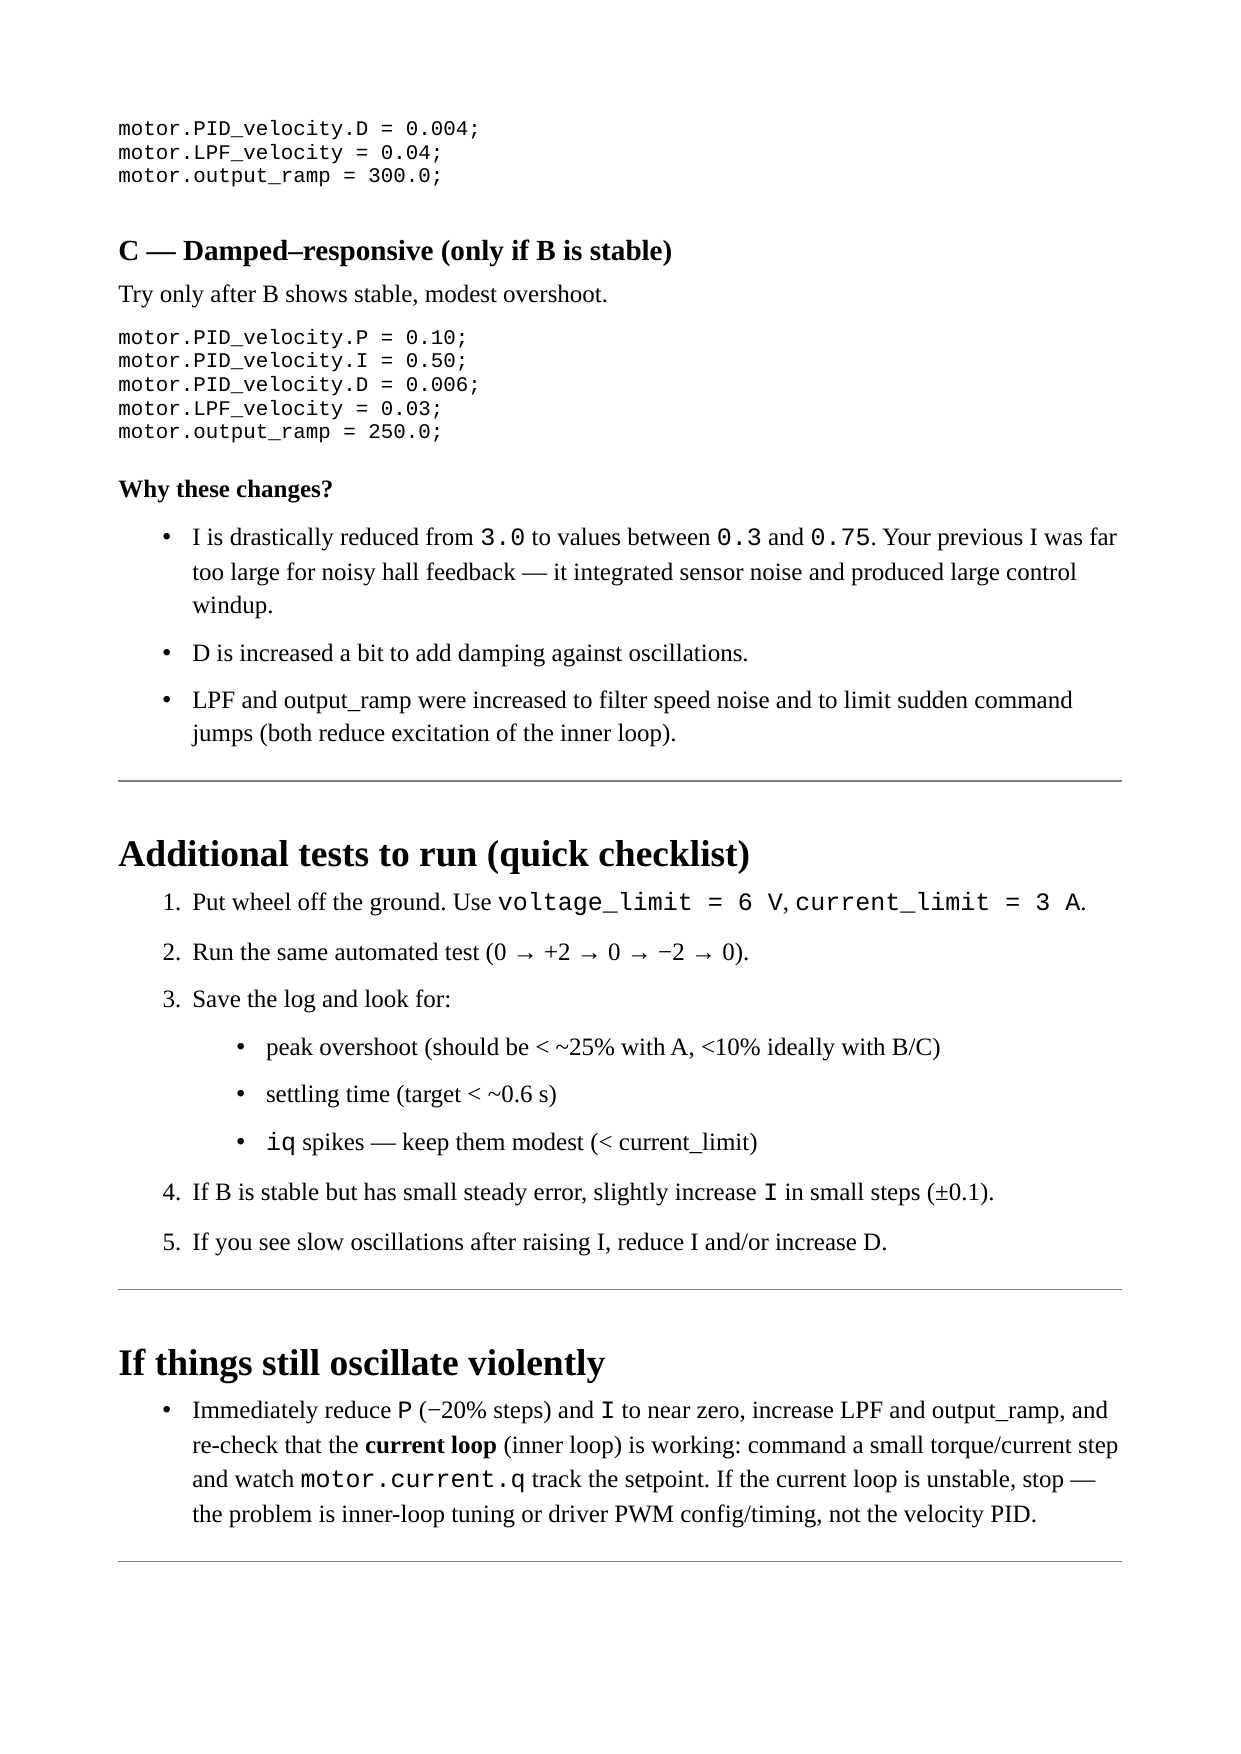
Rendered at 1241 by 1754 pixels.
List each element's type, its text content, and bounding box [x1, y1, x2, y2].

subtitle Additional tests to run (quick checklist) [118, 831, 1122, 874]
text Try only after B shows stable, modest overshoot. [118, 279, 1122, 308]
list If B is stable but has small steady error, slightly increase I in small steps (±0.1). [162, 1177, 1122, 1208]
list Immediately reduce P (−20% steps) and I to near zero, increase LPF and output_ramp, and re-check that the current loop (inner loop) is working: command a small torque/current step and watch motor.current.q track the setpoint. If the current loop is unstable, stop — the problem is inner-loop tuning or driver PWM config/timing, not the velocity PID. [162, 1396, 1122, 1527]
list Run the same automated test (0 → +2 → 0 → −2 → 0). [162, 937, 1122, 966]
text motor.PID_velocity.P = 0.10; [118, 327, 1122, 350]
subtitle C — Damped–responsive (only if B is stable) [118, 233, 1122, 267]
text motor.PID_velocity.D = 0.006; [118, 374, 1122, 398]
list iq spikes — keep them modest (< current_limit) [236, 1127, 1122, 1158]
list Put wheel off the ground. Use voltage_limit = 6 V, current_limit = 3 A. [162, 887, 1122, 918]
list settling time (target < ~0.6 s) [236, 1079, 1122, 1108]
text Why these changes? [118, 474, 1122, 503]
text motor.LPF_velocity = 0.04; [118, 142, 1122, 165]
list If you see slow oscillations after raising I, reduce I and/or increase D. [162, 1227, 1122, 1256]
list peak overshoot (should be < ~25% with A, <10% ideally with B/C) [236, 1032, 1122, 1061]
text motor.output_ramp = 250.0; [118, 421, 1122, 445]
text motor.output_ramp = 300.0; [118, 165, 1122, 189]
text motor.PID_velocity.I = 0.50; [118, 350, 1122, 374]
list Save the log and look for: [162, 984, 1122, 1013]
text motor.LPF_velocity = 0.03; [118, 398, 1122, 421]
list LPF and output_ramp were increased to filter speed noise and to limit sudden command jumps (both reduce excitation of the inner loop). [162, 685, 1122, 747]
text motor.PID_velocity.D = 0.004; [118, 118, 1122, 142]
list D is increased a bit to add damping against oscillations. [162, 638, 1122, 667]
list I is drastically reduced from 3.0 to values between 0.3 and 0.75. Your previous I was far too large for noisy hall feedback — it integrated sensor noise and produced large control windup. [162, 522, 1122, 619]
subtitle If things still oscillate violently [118, 1340, 1122, 1383]
